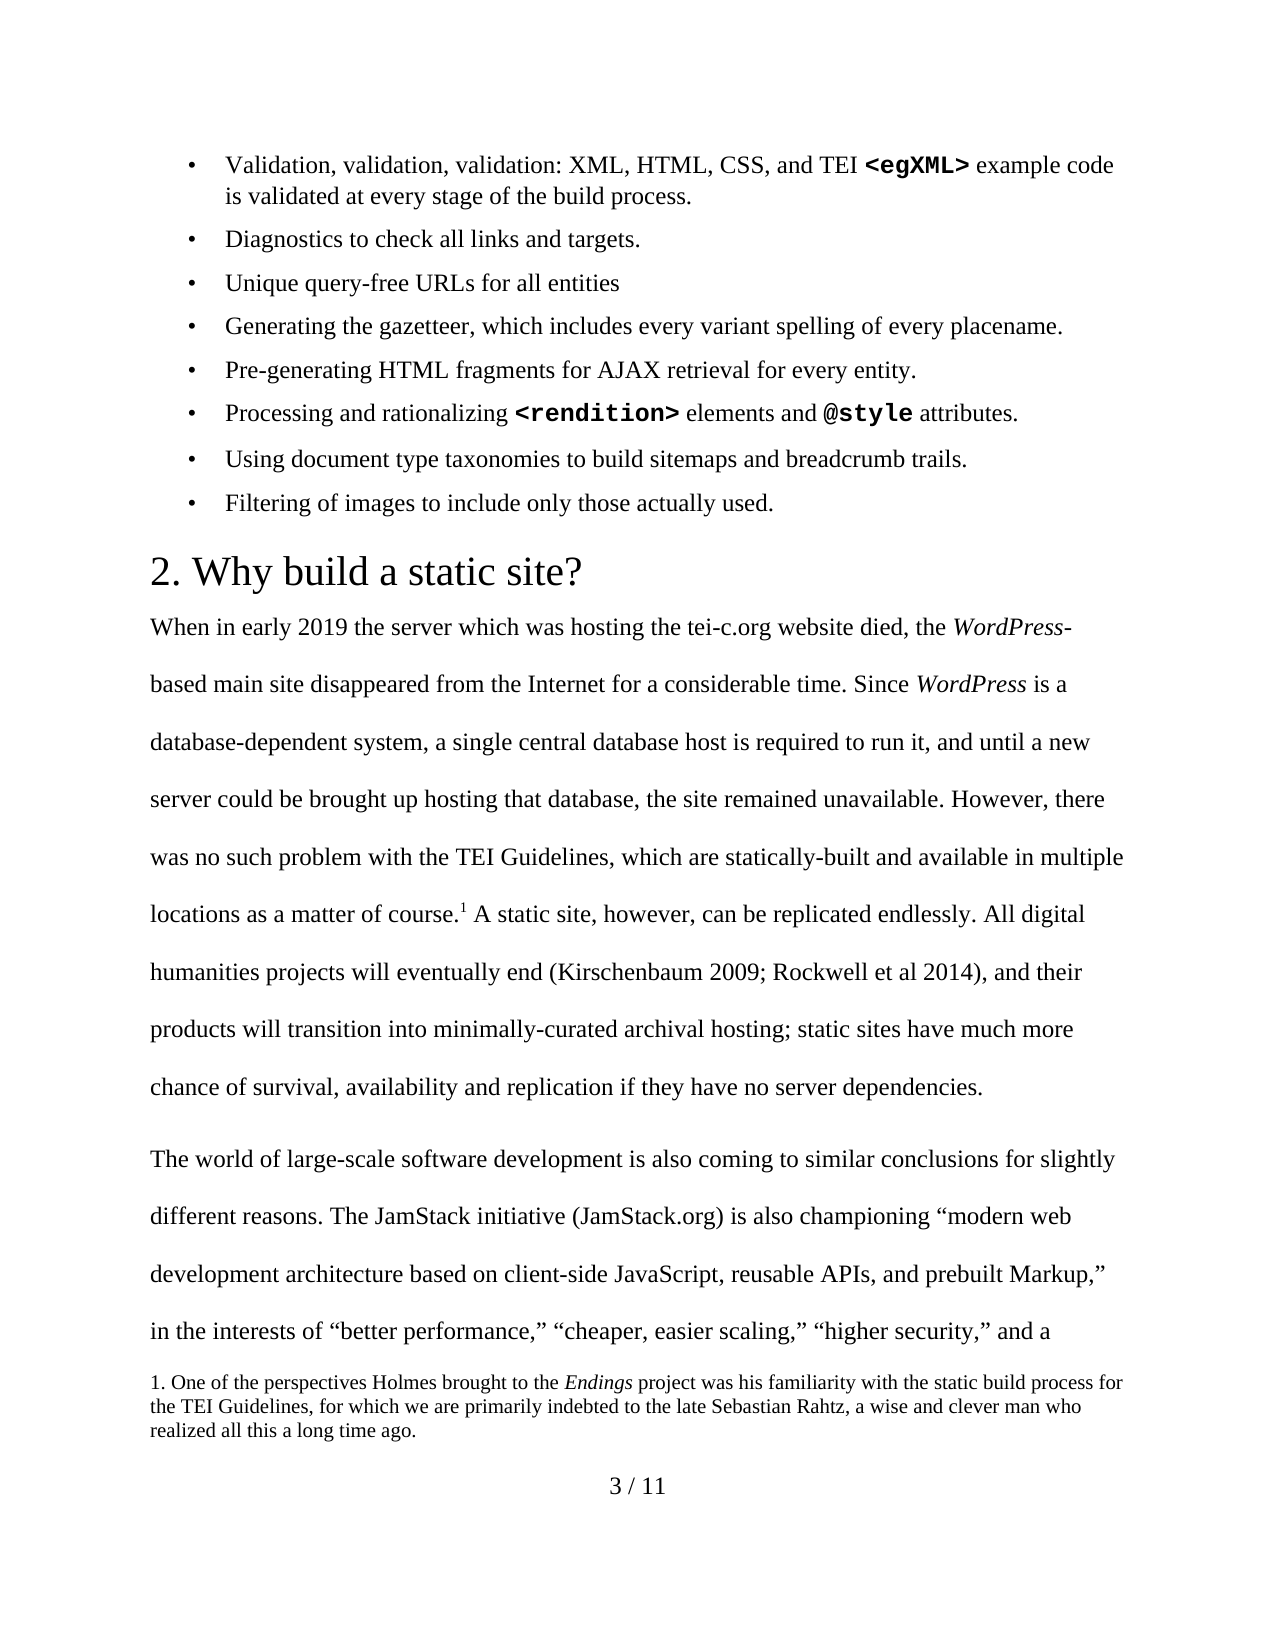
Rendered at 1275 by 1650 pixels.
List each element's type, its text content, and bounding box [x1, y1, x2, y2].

text . One of the perspectives Holmes brought to the Endings project was his familiarity with the static build process for the TEI Guidelines, for which we are primarily indebted to the late Sebastian Rahtz, a wise and clever man who realized all this a long time ago. [150, 1369, 1125, 1442]
text The world of large-scale software development is also coming to similar conclusions for slightly different reasons. The JamStack initiative (JamStack.org) is also championing “modern web development architecture based on client-side JavaScript, reusable APIs, and prebuilt Markup,” in the interests of “better performance,” “cheaper, easier scaling,” “higher security,” and a [150, 1144, 1125, 1345]
list Diagnostics to check all links and targets. [187, 224, 1125, 253]
list Generating the gazetteer, which includes every variant spelling of every placename. [187, 311, 1125, 340]
list Pre-generating HTML fragments for AJAX retrieval for every entity. [187, 355, 1125, 384]
list Processing and rationalizing <rendition> elements and @style attributes. [187, 398, 1125, 429]
subtitle 2. Why build a static site? [150, 546, 1125, 594]
list Using document type taxonomies to build sitemaps and breadcrumb trails. [187, 444, 1125, 473]
text When in early 2019 the server which was hosting the tei-c.org website died, the WordPress-based main site disappeared from the Internet for a considerable time. Since WordPress is a database-dependent system, a single central database host is required to run it, and until a new server could be brought up hosting that database, the site remained unavailable. However, there was no such problem with the TEI Guidelines, which are statically-built and available in multiple locations as a matter of course. A static site, however, can be replicated endlessly. All digital humanities projects will eventually end (Kirschenbaum 2009; Rockwell et al 2014), and their products will transition into minimally-curated archival hosting; static sites have much more chance of survival, availability and replication if they have no server dependencies. [150, 612, 1125, 1100]
list Unique query-free URLs for all entities [187, 268, 1125, 297]
list Validation, validation, validation: XML, HTML, CSS, and TEI <egXML> example code is validated at every stage of the build process. [187, 150, 1125, 209]
list Filtering of images to include only those actually used. [187, 488, 1125, 516]
